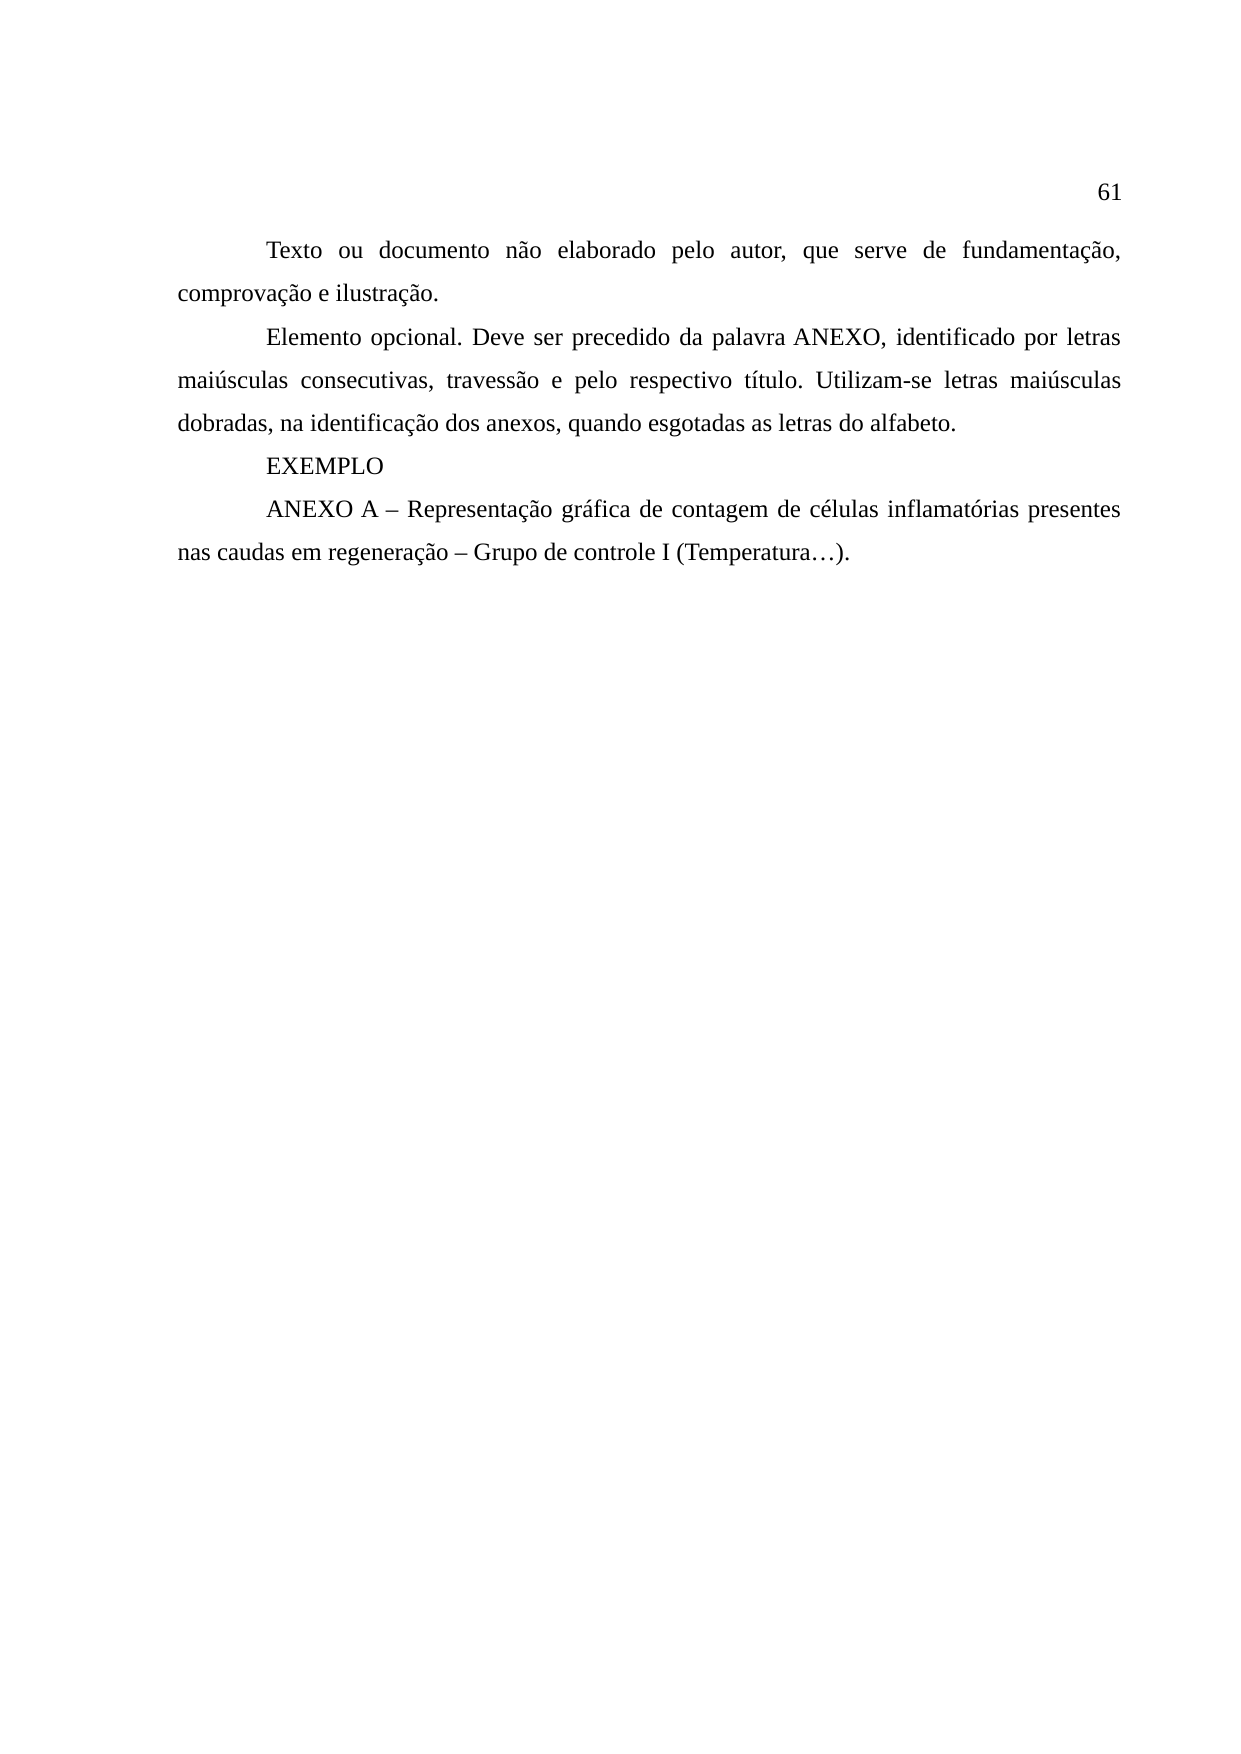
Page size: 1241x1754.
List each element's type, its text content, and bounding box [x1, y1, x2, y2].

text ANEXO A – Representação gráfica de contagem de células inflamatórias presentes nas caudas em regeneração – Grupo de controle I (Temperatura…). [177, 494, 1122, 566]
text EXEMPLO [177, 451, 1122, 480]
text Texto ou documento não elaborado pelo autor, que serve de fundamentação, comprovação e ilustração. [177, 235, 1122, 307]
text Elemento opcional. Deve ser precedido da palavra ANEXO, identificado por letras maiúsculas consecutivas, travessão e pelo respectivo título. Utilizam-se letras maiúsculas dobradas, na identificação dos anexos, quando esgotadas as letras do alfabeto. [177, 322, 1122, 437]
